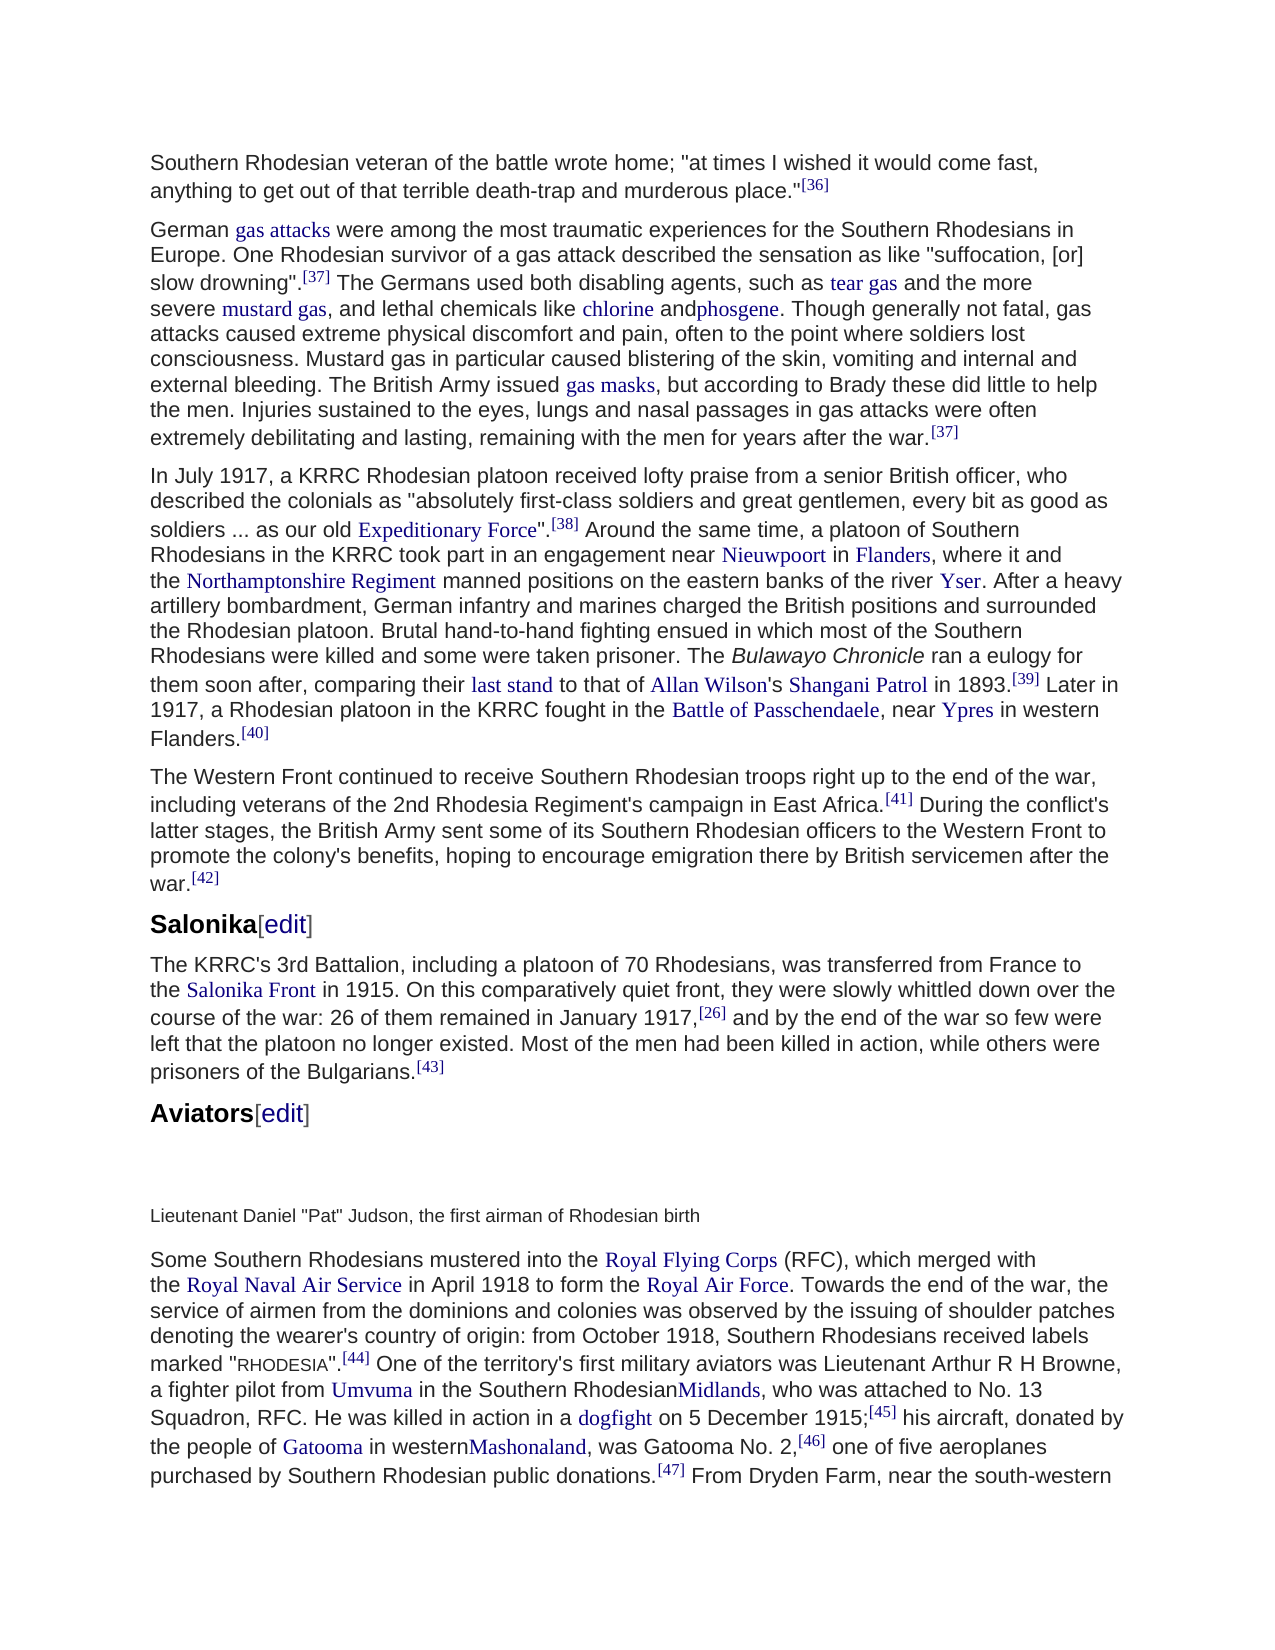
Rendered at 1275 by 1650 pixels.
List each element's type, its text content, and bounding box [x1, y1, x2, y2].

text German gas attacks were among the most traumatic experiences for the Southern Rhodesians in Europe. One Rhodesian survivor of a gas attack described the sensation as like "suffocation, [or] slow drowning".[37] The Germans used both disabling agents, such as tear gas and the more severe mustard gas, and lethal chemicals like chlorine andphosgene. Though generally not fatal, gas attacks caused extreme physical discomfort and pain, often to the point where soldiers lost consciousness. Mustard gas in particular caused blistering of the skin, vomiting and internal and external bleeding. The British Army issued gas masks, but according to Brady these did little to help the men. Injuries sustained to the eyes, lungs and nasal passages in gas attacks were often extremely debilitating and lasting, remaining with the men for years after the war.[37] [150, 216, 1125, 451]
text The Western Front continued to receive Southern Rhodesian troops right up to the end of the war, including veterans of the 2nd Rhodesia Regiment's campaign in East Africa.[41] During the conflict's latter stages, the British Army sent some of its Southern Rhodesian officers to the Western Front to promote the colony's benefits, hoping to encourage emigration there by British servicemen after the war.[42] [150, 764, 1125, 897]
text The KRRC's 3rd Battalion, including a platoon of 70 Rhodesians, was transferred from France to the Salonika Front in 1915. On this comparatively quiet front, they were slowly whittled down over the course of the war: 26 of them remained in January 1917,[26] and by the end of the war so few were left that the platoon no longer existed. Most of the men had been killed in action, while others were prisoners of the Bulgarians.[43] [150, 952, 1125, 1085]
text In July 1917, a KRRC Rhodesian platoon received lofty praise from a senior British officer, who described the colonials as "absolutely first-class soldiers and great gentlemen, every bit as good as soldiers ... as our old Expeditionary Force".[38] Around the same time, a platoon of Southern Rhodesians in the KRRC took part in an engagement near Nieuwpoort in Flanders, where it and the Northamptonshire Regiment manned positions on the eastern banks of the river Yser. After a heavy artillery bombardment, German infantry and marines charged the British positions and surrounded the Rhodesian platoon. Brutal hand-to-hand fighting ensued in which most of the Southern Rhodesians were killed and some were taken prisoner. The Bulawayo Chronicle ran a eulogy for them soon after, comparing their last stand to that of Allan Wilson's Shangani Patrol in 1893.[39] Later in 1917, a Rhodesian platoon in the KRRC fought in the Battle of Passchendaele, near Ypres in western Flanders.[40] [150, 463, 1125, 751]
text Salonika[edit] [150, 909, 1125, 939]
text Some Southern Rhodesians mustered into the Royal Flying Corps (RFC), which merged with the Royal Naval Air Service in April 1918 to form the Royal Air Force. Towards the end of the war, the service of airmen from the dominions and colonies was observed by the issuing of shoulder patches denoting the wearer's country of origin: from October 1918, Southern Rhodesians received labels marked "rhodesia".[44] One of the territory's first military aviators was Lieutenant Arthur R H Browne, a fighter pilot from Umvuma in the Southern RhodesianMidlands, who was attached to No. 13 Squadron, RFC. He was killed in action in a dogfight on 5 December 1915;[45] his aircraft, donated by the people of Gatooma in westernMashonaland, was Gatooma No. 2,[46] one of five aeroplanes purchased by Southern Rhodesian public donations.[47] From Dryden Farm, near the south-western [150, 1247, 1125, 1488]
text Southern Rhodesian veteran of the battle wrote home; "at times I wished it would come fast, anything to get out of that terrible death-trap and murderous place."[36] [150, 150, 1125, 204]
text Aviators[edit] [150, 1098, 1125, 1128]
text Lieutenant Daniel "Pat" Judson, the first airman of Rhodesian birth [150, 1191, 1125, 1226]
